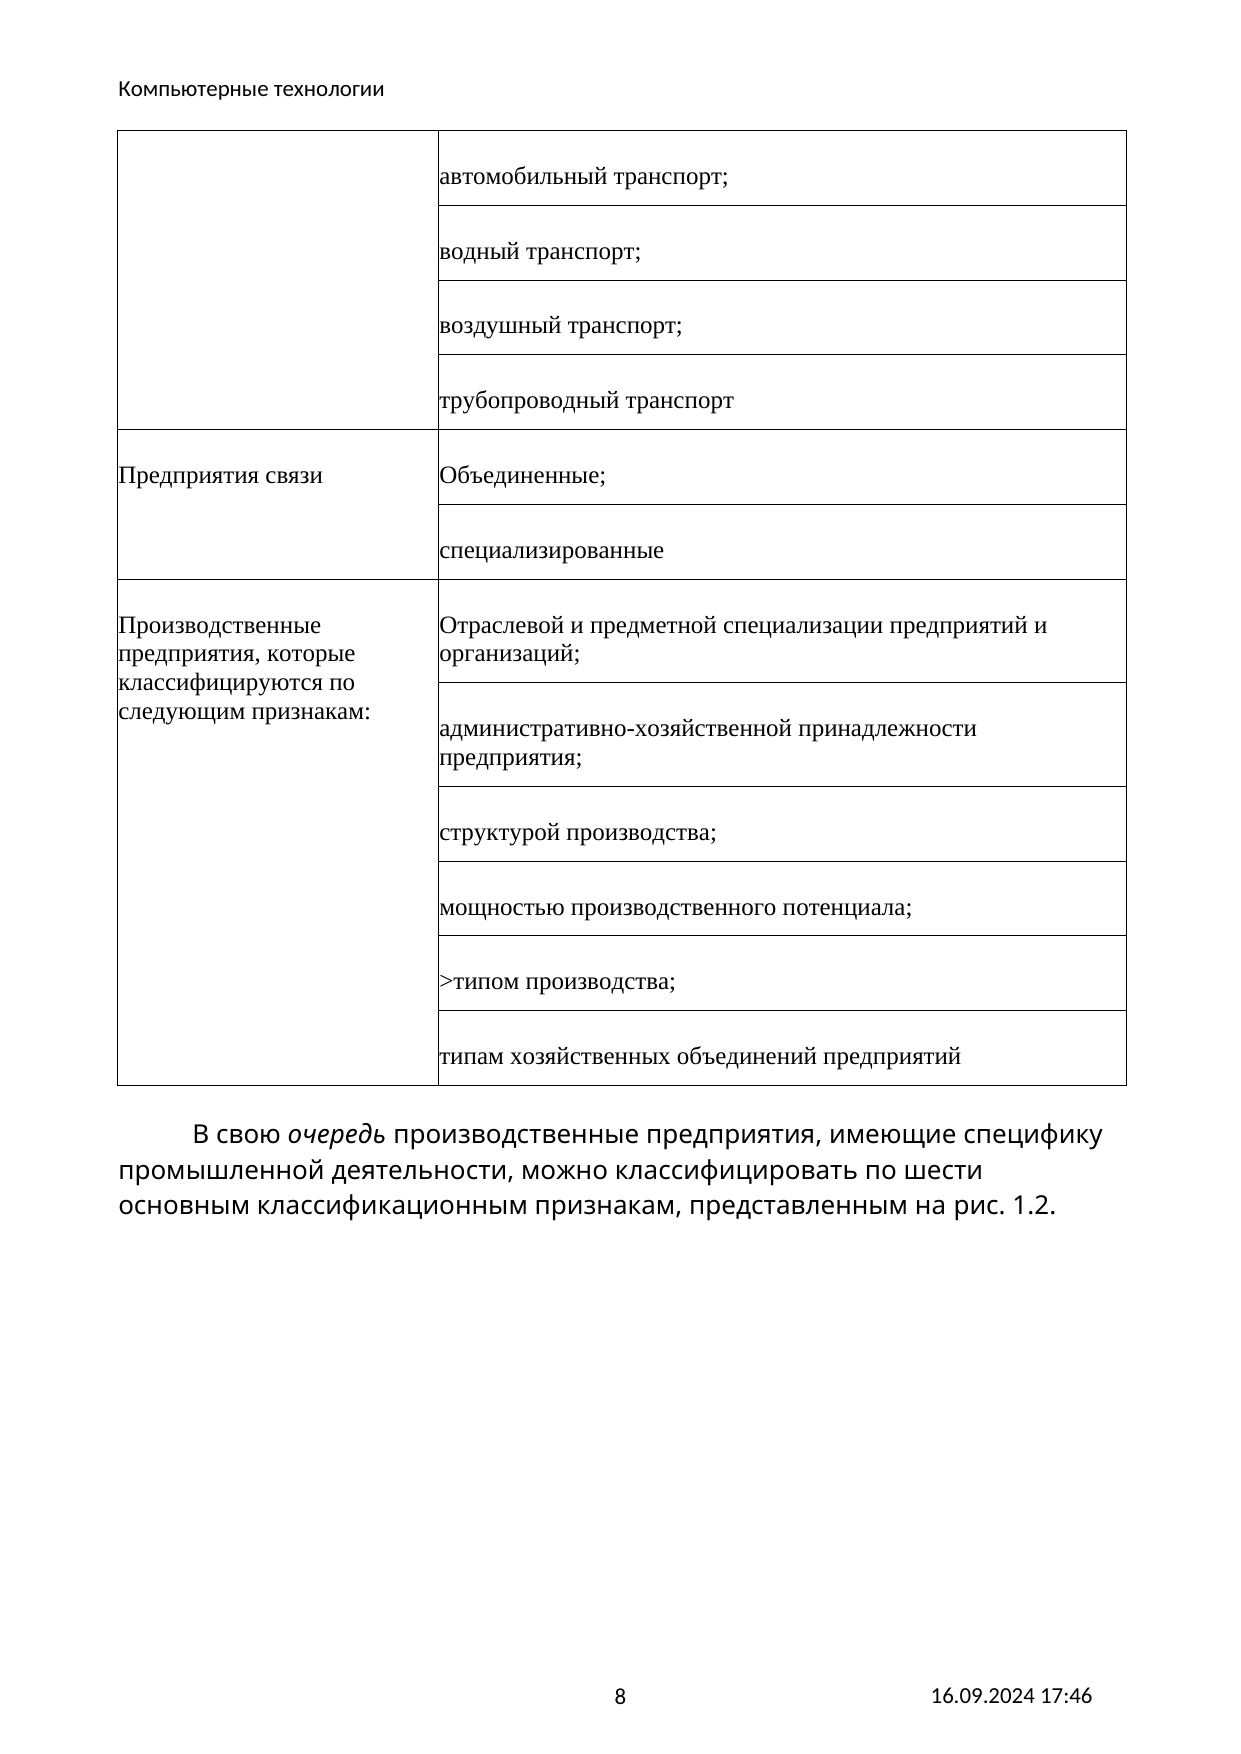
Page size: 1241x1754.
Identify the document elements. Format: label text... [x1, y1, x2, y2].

table_cell трубопроводный транспорт [439, 355, 1126, 429]
text В свою очередь производственные предприятия, имеющие специфику промышленной деятельности, можно классифицировать по шести основным классификационным признакам, представленным на рис. 1.2. [118, 1116, 1122, 1222]
table_cell >типом производства; [439, 936, 1126, 1010]
table_cell Объединенные; [439, 430, 1126, 504]
table_cell воздушный транспорт; [439, 281, 1126, 354]
table_cell структурой производства; [439, 787, 1126, 861]
table_cell административно-хозяйственной принадлежности предприятия; [439, 683, 1126, 786]
table_cell [118, 131, 438, 429]
table_cell водный транспорт; [439, 206, 1126, 279]
table_cell мощностью производственного потенциала; [439, 862, 1126, 935]
table_cell Предприятия связи [118, 430, 438, 579]
table_cell типам хозяйственных объединений предприятий [439, 1011, 1126, 1085]
table_cell специализированные [439, 505, 1126, 579]
table_cell Отраслевой и предметной специализации предприятий и организаций; [439, 580, 1126, 682]
table_cell автомобильный транспорт; [439, 131, 1126, 205]
table_cell Производственные предприятия, которые классифицируются по следующим признакам: [118, 580, 438, 1085]
